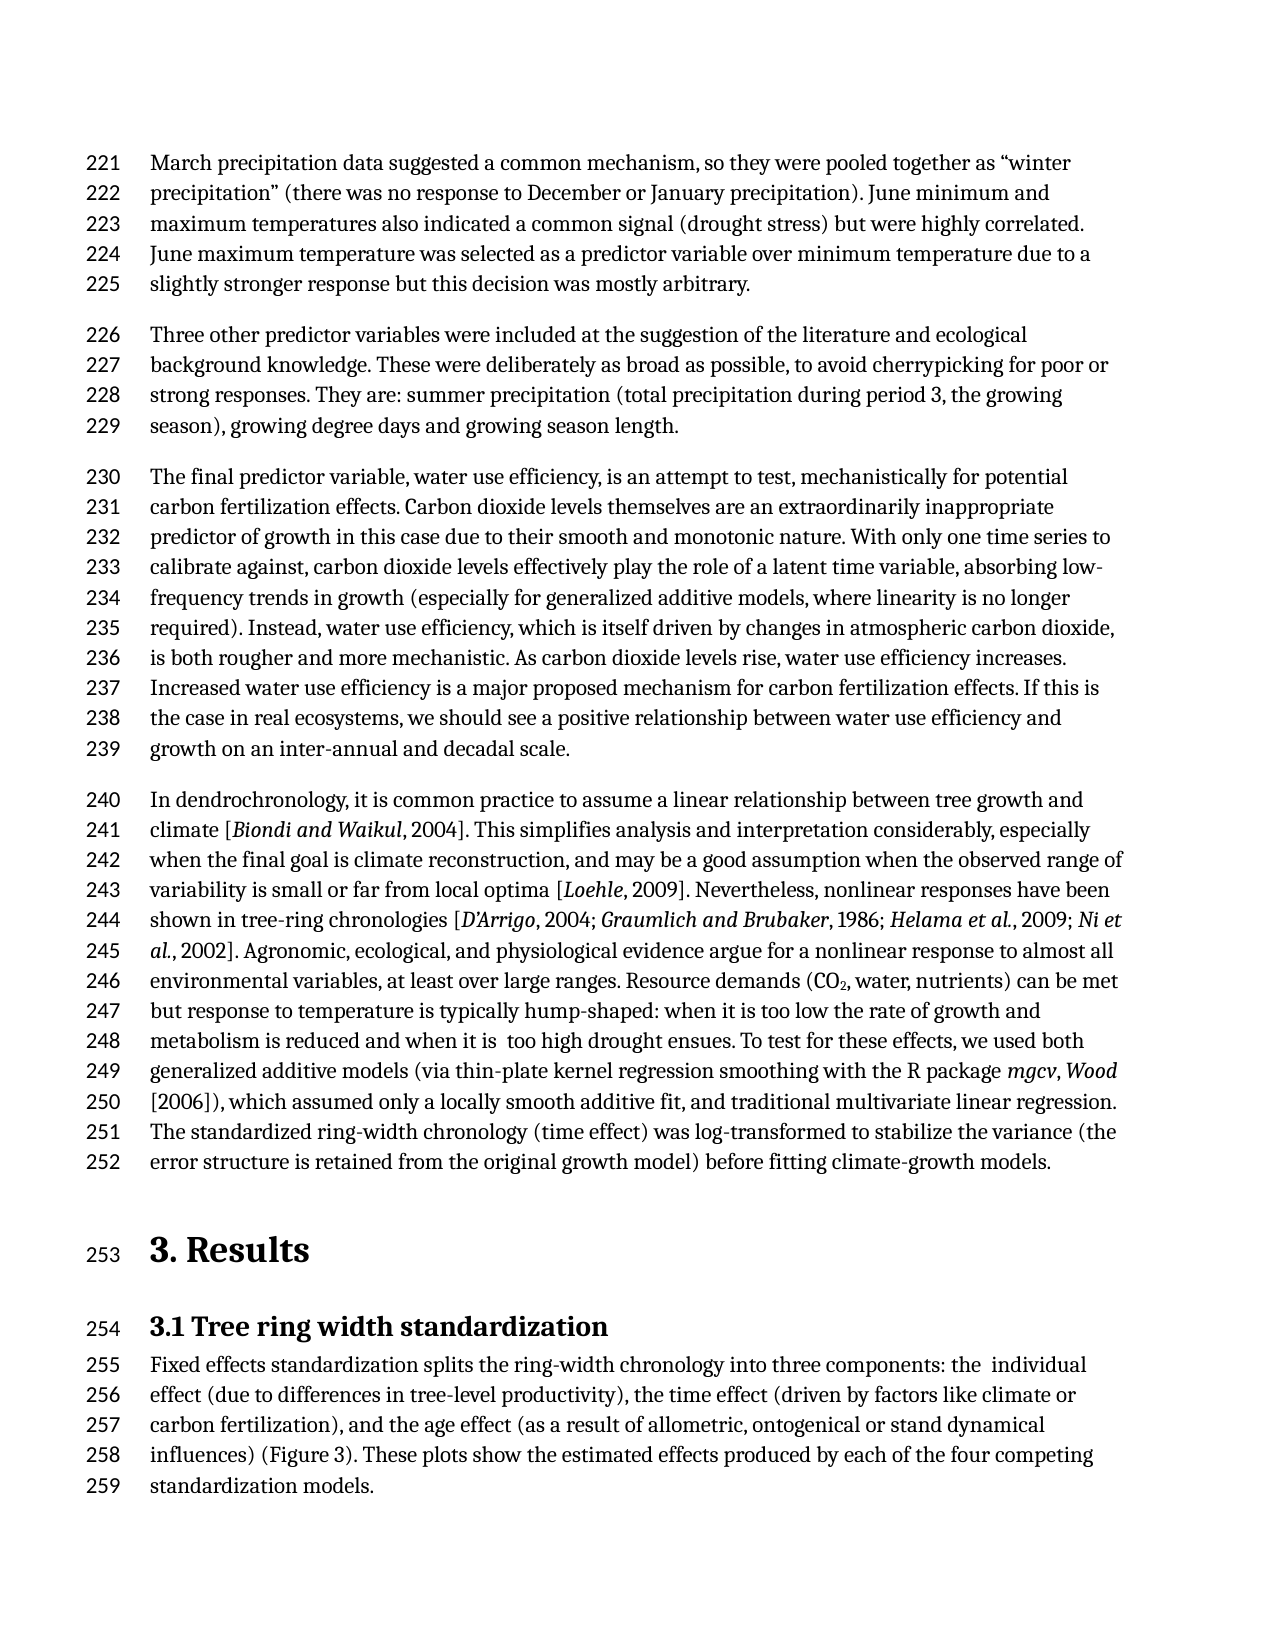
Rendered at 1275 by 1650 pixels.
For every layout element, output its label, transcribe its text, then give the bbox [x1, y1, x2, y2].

text The final predictor variable, water use efficiency, is an attempt to test, mechanistically for potential carbon fertilization effects. Carbon dioxide levels themselves are an extraordinarily inappropriate predictor of growth in this case due to their smooth and monotonic nature. With only one time series to calibrate against, carbon dioxide levels effectively play the role of a latent time variable, absorbing low-frequency trends in growth (especially for generalized additive models, where linearity is no longer required). Instead, water use efficiency, which is itself driven by changes in atmospheric carbon dioxide, is both rougher and more mechanistic. As carbon dioxide levels rise, water use efficiency increases. Increased water use efficiency is a major proposed mechanism for carbon fertilization effects. If this is the case in real ecosystems, we should see a positive relationship between water use efficiency and growth on an inter-annual and decadal scale. [150, 463, 1125, 762]
text Three other predictor variables were included at the suggestion of the literature and ecological background knowledge. These were deliberately as broad as possible, to avoid cherrypicking for poor or strong responses. They are: summer precipitation (total precipitation during period 3, the growing season), growing degree days and growing season length. [150, 322, 1125, 439]
subtitle 3. Results [150, 1229, 1125, 1272]
subtitle 3.1 Tree ring width standardization [609, 1310, 1125, 1343]
text March precipitation data suggested a common mechanism, so they were pooled together as “winter precipitation” (there was no response to December or January precipitation). June minimum and maximum temperatures also indicated a common signal (drought stress) but were highly correlated. June maximum temperature was selected as a predictor variable over minimum temperature due to a slightly stronger response but this decision was mostly arbitrary. [150, 150, 1125, 297]
text Fixed effects standardization splits the ring-width chronology into three components: the individual effect (due to differences in tree-level productivity), the time effect (driven by factors like climate or carbon fertilization), and the age effect (as a result of allometric, ontogenical or stand dynamical influences) (Figure 3). These plots show the estimated effects produced by each of the four competing standardization models. [150, 1352, 1125, 1499]
text In dendrochronology, it is common practice to assume a linear relationship between tree growth and climate [Biondi and Waikul, 2004]. This simplifies analysis and interpretation considerably, especially when the final goal is climate reconstruction, and may be a good assumption when the observed range of variability is small or far from local optima [Loehle, 2009]. Nevertheless, nonlinear responses have been shown in tree-ring chronologies [D’Arrigo, 2004; Graumlich and Brubaker, 1986; Helama et al., 2009; Ni et al., 2002]. Agronomic, ecological, and physiological evidence argue for a nonlinear response to almost all environmental variables, at least over large ranges. Resource demands (CO2, water, nutrients) can be met but response to temperature is typically hump-shaped: when it is too low the rate of growth and metabolism is reduced and when it is too high drought ensues. To test for these effects, we used both generalized additive models (via thin-plate kernel regression smoothing with the R package mgcv, Wood [2006]), which assumed only a locally smooth additive fit, and traditional multivariate linear regression. The standardized ring-width chronology (time effect) was log-transformed to stabilize the variance (the error structure is retained from the original growth model) before fitting climate-growth models. [150, 786, 1125, 1175]
